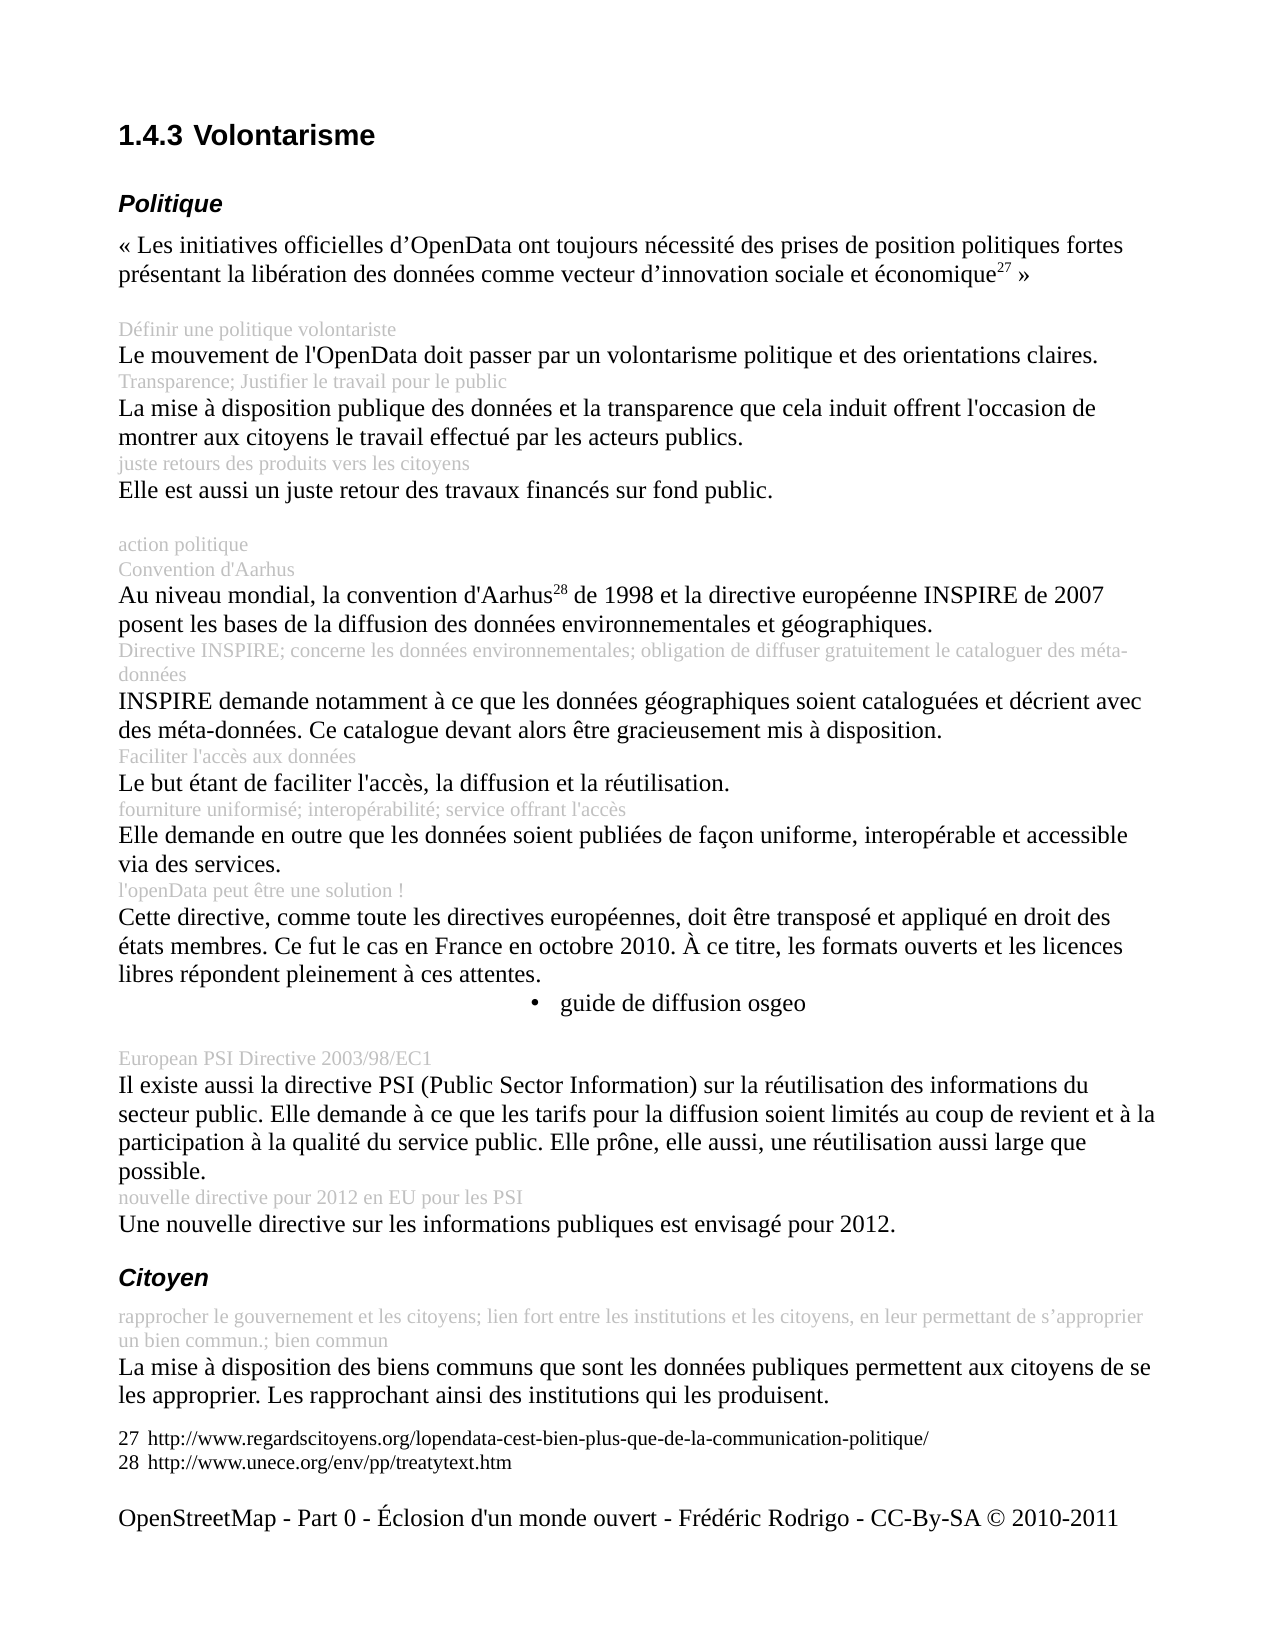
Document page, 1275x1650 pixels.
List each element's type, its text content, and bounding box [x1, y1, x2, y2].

text fourniture uniformisé; interopérabilité; service offrant l'accès [118, 796, 1157, 821]
text rapprocher le gouvernement et les citoyens; lien fort entre les institutions et les citoyens, en leur permettant de s’approprier un bien commun.; bien commun [118, 1304, 1157, 1352]
text Il existe aussi la directive PSI (Public Sector Information) sur la réutilisation des informations du secteur public. Elle demande à ce que les tarifs pour la diffusion soient limités au coup de revient et à la participation à la qualité du service public. Elle prône, elle aussi, une réutilisation aussi large que possible. [118, 1070, 1157, 1185]
text http://www.regardscitoyens.org/lopendata-cest-bien-plus-que-de-la-communication-politique/ [118, 1426, 1157, 1449]
text Elle demande en outre que les données soient publiées de façon uniforme, interopérable et accessible via des services. [118, 821, 1157, 878]
text Directive INSPIRE; concerne les données environnementales; obligation de diffuser gratuitement le cataloguer des méta-données [118, 638, 1157, 686]
text http://www.unece.org/env/pp/treatytext.htm [118, 1449, 1157, 1474]
text Cette directive, comme toute les directives européennes, doit être transposé et appliqué en droit des états membres. Ce fut le cas en France en octobre 2010. À ce titre, les formats ouverts et les licences libres répondent pleinement à ces attentes. [118, 902, 1157, 988]
subtitle Volontarisme [118, 118, 1157, 152]
text Faciliter l'accès aux données [118, 744, 1157, 768]
text Une nouvelle directive sur les informations publiques est envisagé pour 2012. [118, 1209, 1157, 1238]
subtitle Politique [118, 189, 1157, 218]
text La mise à disposition publique des données et la transparence que cela induit offrent l'occasion de montrer aux citoyens le travail effectué par les acteurs publics. [118, 393, 1157, 451]
text Le but étant de faciliter l'accès, la diffusion et la réutilisation. [118, 768, 1157, 796]
text Elle est aussi un juste retour des travaux financés sur fond public. [118, 475, 1157, 504]
text Convention d'Aarhus [118, 556, 1157, 581]
text INSPIRE demande notamment à ce que les données géographiques soient cataloguées et décrient avec des méta-données. Ce catalogue devant alors être gracieusement mis à disposition. [118, 686, 1157, 744]
text « Les initiatives officielles d’OpenData ont toujours nécessité des prises de position politiques fortes présentant la libération des données comme vecteur d’innovation sociale et économique » [118, 230, 1157, 288]
text Le mouvement de l'OpenData doit passer par un volontarisme politique et des orientations claires. [118, 341, 1157, 369]
list guide de diffusion osgeo [531, 988, 1157, 1017]
subtitle Citoyen [118, 1263, 1157, 1291]
text nouvelle directive pour 2012 en EU pour les PSI [118, 1185, 1157, 1209]
text Définir une politique volontariste [118, 316, 1157, 341]
text l'openData peut être une solution ! [118, 878, 1157, 902]
text juste retours des produits vers les citoyens [118, 451, 1157, 475]
text European PSI Directive 2003/98/EC1 [118, 1046, 1157, 1070]
text action politique [118, 532, 1157, 556]
text La mise à disposition des biens communs que sont les données publiques permettent aux citoyens de se les approprier. Les rapprochant ainsi des institutions qui les produisent. [118, 1352, 1157, 1409]
text Au niveau mondial, la convention d'Aarhus de 1998 et la directive européenne INSPIRE de 2007 posent les bases de la diffusion des données environnementales et géographiques. [118, 581, 1157, 638]
text Transparence; Justifier le travail pour le public [118, 369, 1157, 393]
